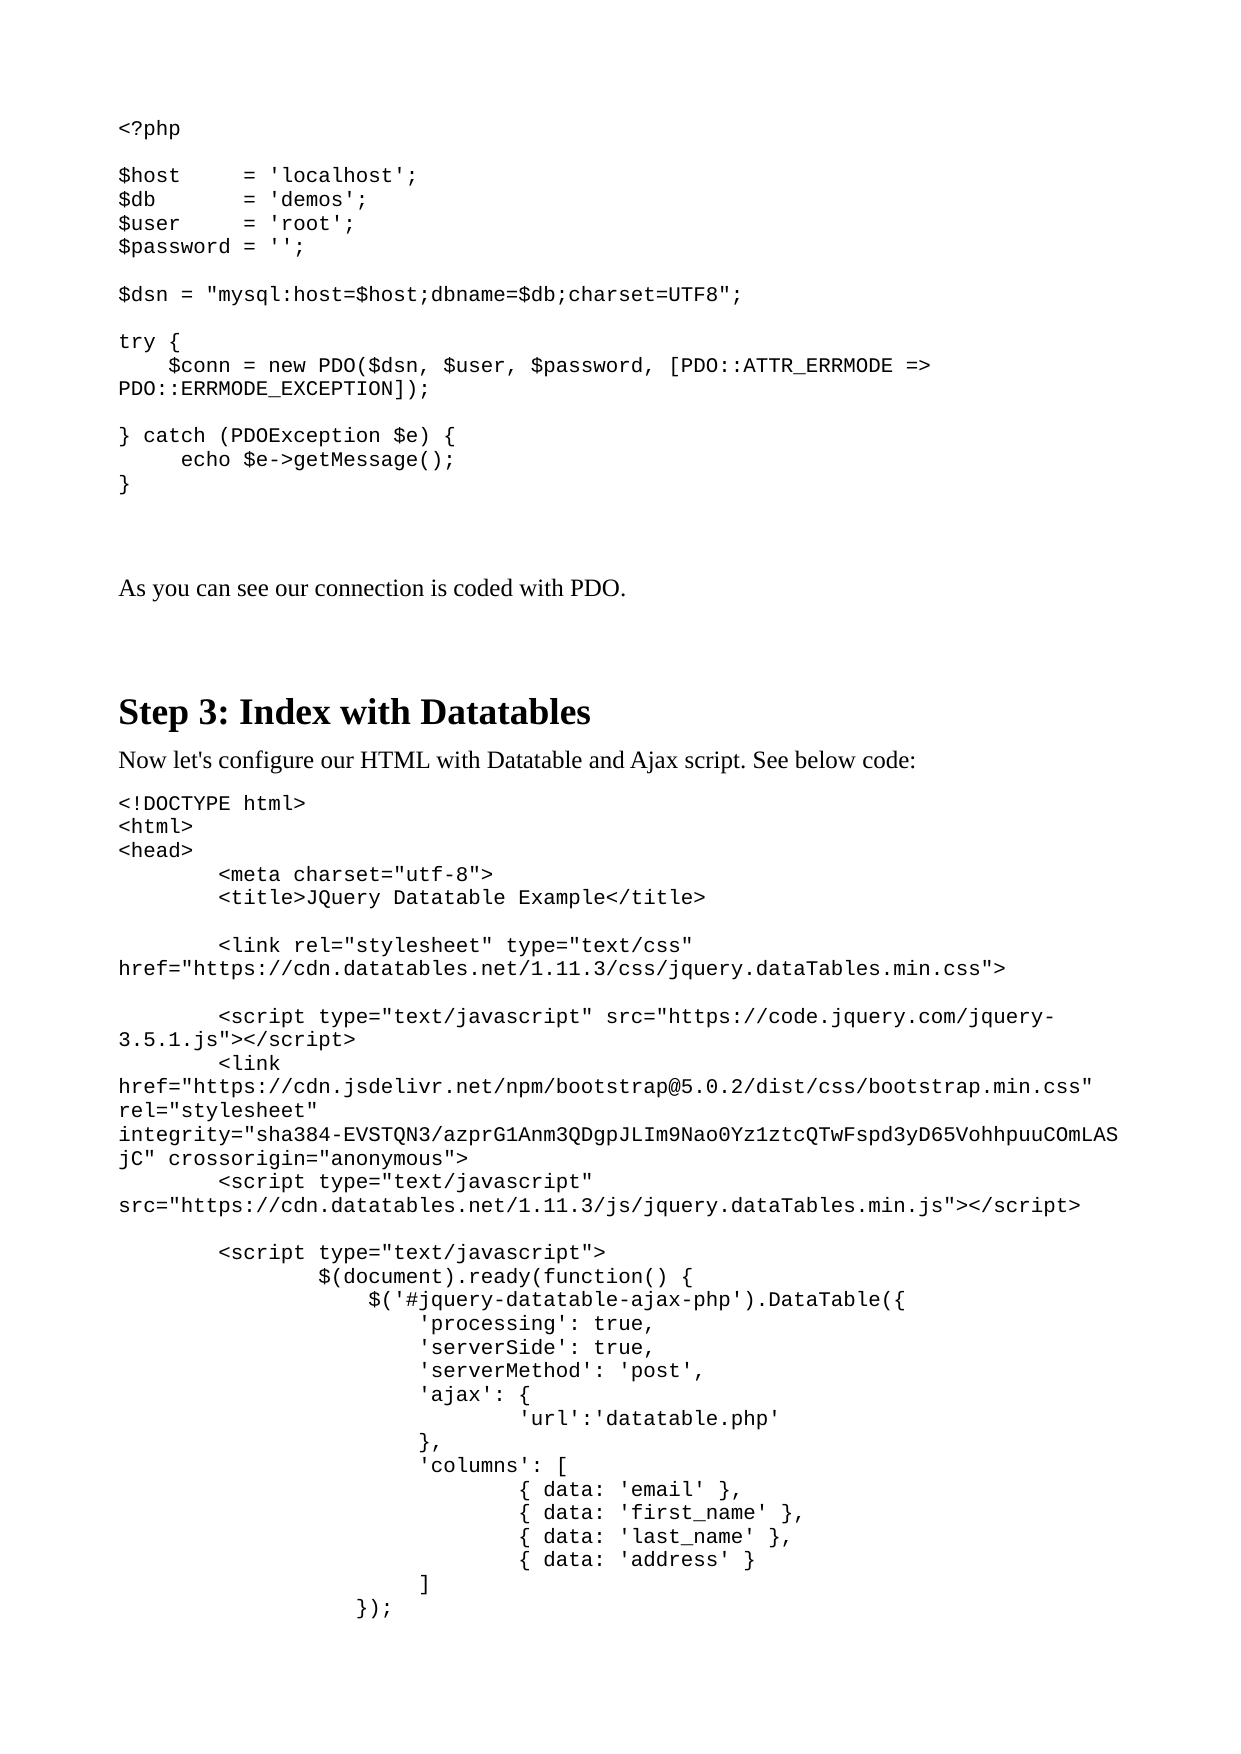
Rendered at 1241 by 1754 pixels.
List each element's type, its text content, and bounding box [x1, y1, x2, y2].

text } [118, 473, 1122, 496]
subtitle Step 3: Index with Datatables [118, 689, 1122, 733]
text <head> [118, 840, 1122, 864]
text { data: 'email' }, [118, 1478, 1122, 1502]
text As you can see our connection is coded with PDO. [118, 573, 1122, 602]
text $host = 'localhost'; [118, 165, 1122, 189]
text try { [118, 331, 1122, 354]
text <script type="text/javascript"> [118, 1242, 1122, 1266]
text $db = 'demos'; [118, 189, 1122, 213]
text 'processing': true, [118, 1313, 1122, 1337]
text 'serverMethod': 'post', [118, 1360, 1122, 1384]
text <script type="text/javascript" src="https://code.jquery.com/jquery-3.5.1.js"></script> [118, 1006, 1122, 1053]
text { data: 'last_name' }, [118, 1526, 1122, 1549]
text $password = ''; [118, 236, 1122, 260]
text 'serverSide': true, [118, 1337, 1122, 1360]
text <script type="text/javascript" src="https://cdn.datatables.net/1.11.3/js/jquery.dataTables.min.js"></script> [118, 1171, 1122, 1218]
text <link rel="stylesheet" type="text/css" href="https://cdn.datatables.net/1.11.3/css/jquery.dataTables.min.css"> [118, 935, 1122, 982]
text $dsn = "mysql:host=$host;dbname=$db;charset=UTF8"; [118, 284, 1122, 307]
text $conn = new PDO($dsn, $user, $password, [PDO::ATTR_ERRMODE => PDO::ERRMODE_EXCEPTION]); [118, 354, 1122, 402]
text 'url':'datatable.php' [118, 1408, 1122, 1431]
text <link href="https://cdn.jsdelivr.net/npm/bootstrap@5.0.2/dist/css/bootstrap.min.css" rel="stylesheet" integrity="sha384-EVSTQN3/azprG1Anm3QDgpJLIm9Nao0Yz1ztcQTwFspd3yD65VohhpuuCOmLASjC" crossorigin="anonymous"> [118, 1053, 1122, 1171]
text } catch (PDOException $e) { [118, 426, 1122, 449]
text <html> [118, 816, 1122, 840]
text $('#jquery-datatable-ajax-php').DataTable({ [118, 1289, 1122, 1313]
text <meta charset="utf-8"> [118, 864, 1122, 887]
text $user = 'root'; [118, 213, 1122, 236]
text 'ajax': { [118, 1384, 1122, 1408]
text ] [118, 1573, 1122, 1597]
text { data: 'first_name' }, [118, 1502, 1122, 1526]
text <?php [118, 118, 1122, 142]
text <!DOCTYPE html> [118, 793, 1122, 816]
text }, [118, 1431, 1122, 1455]
text Now let's configure our HTML with Datatable and Ajax script. See below code: [118, 745, 1122, 774]
text { data: 'address' } [118, 1549, 1122, 1573]
text echo $e->getMessage(); [118, 449, 1122, 473]
text 'columns': [ [118, 1455, 1122, 1478]
text }); [118, 1597, 1122, 1620]
text $(document).ready(function() { [118, 1266, 1122, 1289]
text <title>JQuery Datatable Example</title> [118, 887, 1122, 911]
